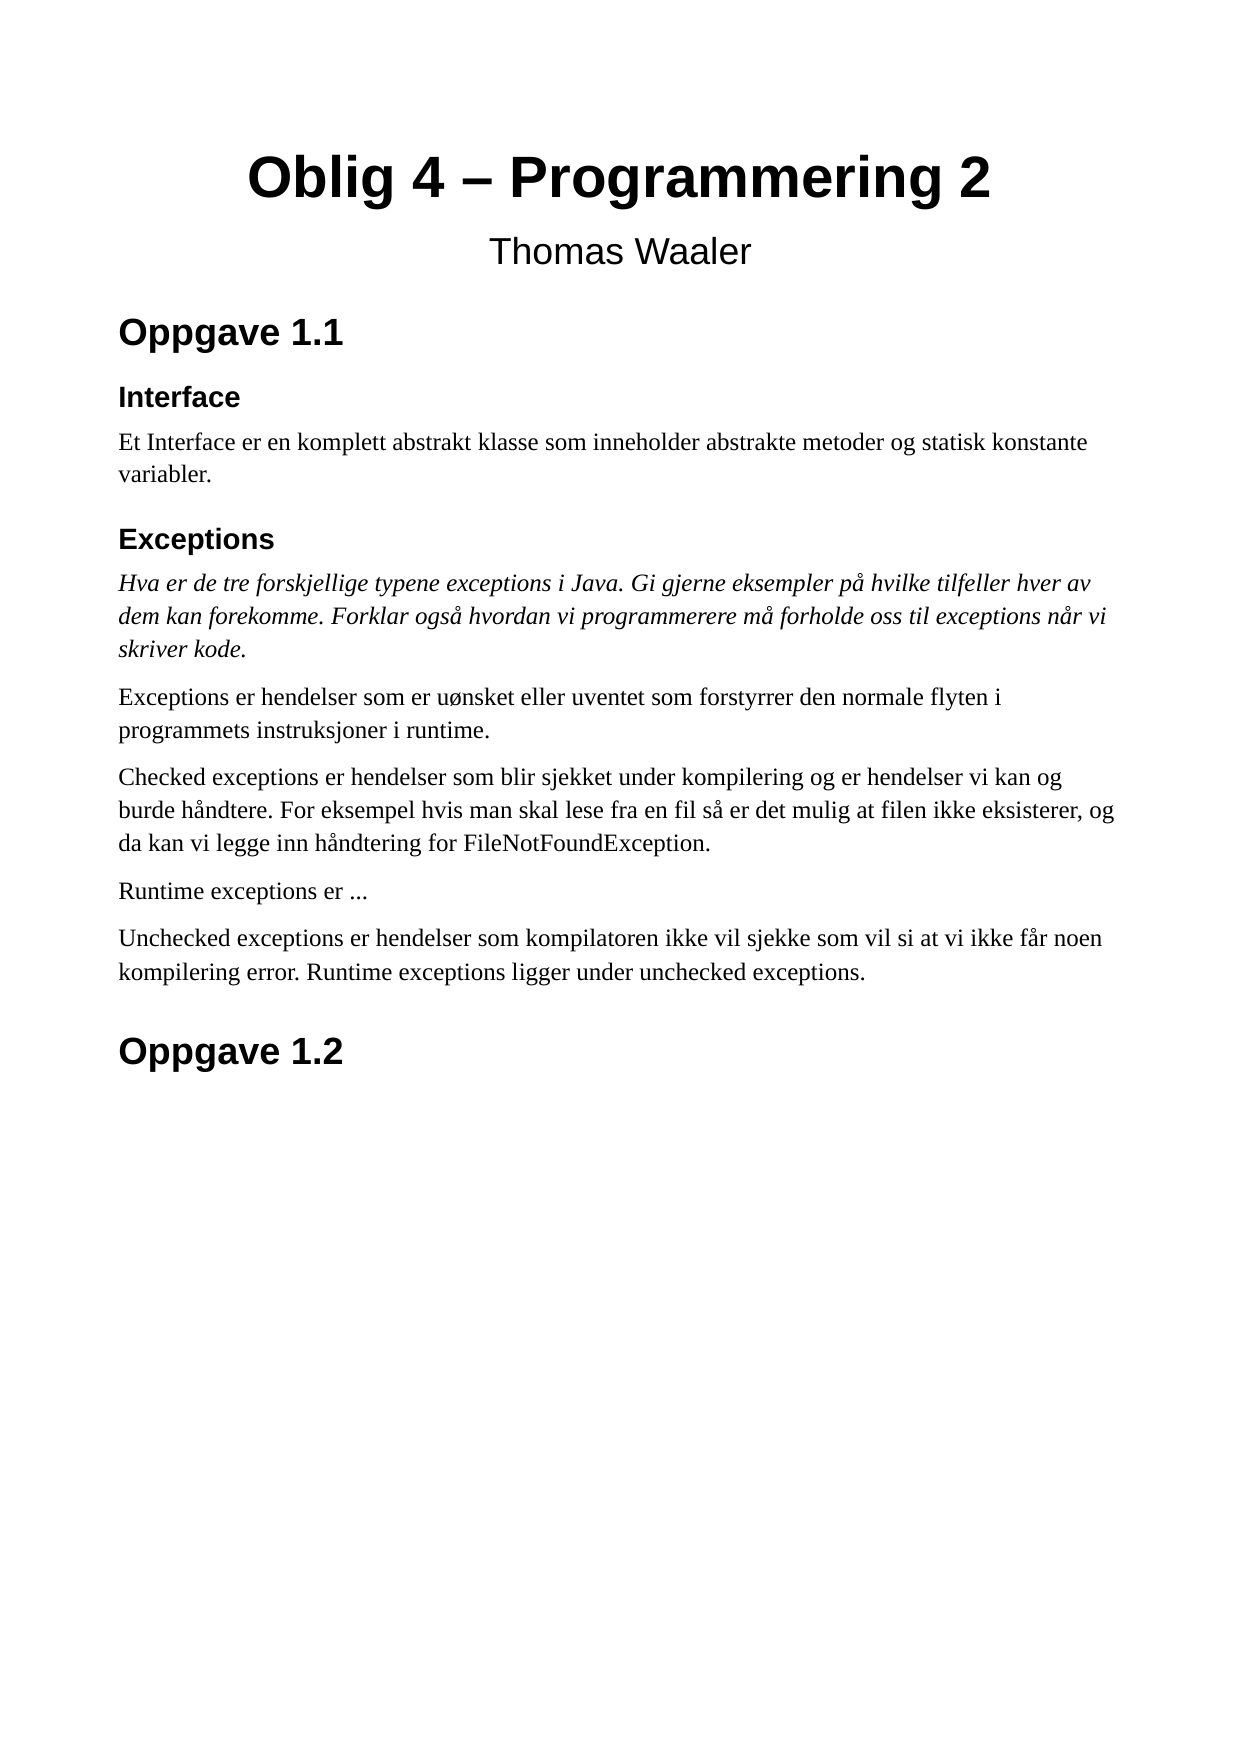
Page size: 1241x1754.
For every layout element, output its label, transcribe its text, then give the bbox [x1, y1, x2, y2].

text Unchecked exceptions er hendelser som kompilatoren ikke vil sjekke som vil si at vi ikke får noen kompilering error. Runtime exceptions ligger under unchecked exceptions. [118, 923, 1122, 985]
subtitle Oppgave 1.1 [118, 309, 1122, 353]
text Hva er de tre forskjellige typene exceptions i Java. Gi gjerne eksempler på hvilke tilfeller hver av dem kan forekomme. Forklar også hvordan vi programmerere må forholde oss til exceptions når vi skriver kode. [118, 568, 1122, 663]
text Et Interface er en komplett abstrakt klasse som inneholder abstrakte metoder og statisk konstante variabler. [118, 427, 1122, 488]
title Oblig 4 – Programmering 2 [118, 143, 1122, 210]
text Runtime exceptions er ... [118, 876, 1122, 905]
subtitle Oppgave 1.2 [118, 1029, 1122, 1073]
subtitle Thomas Waaler [118, 229, 1122, 272]
subtitle Exceptions [118, 522, 1122, 556]
text Exceptions er hendelser som er uønsket eller uventet som forstyrrer den normale flyten i programmets instruksjoner i runtime. [118, 682, 1122, 743]
text Checked exceptions er hendelser som blir sjekket under kompilering og er hendelser vi kan og burde håndtere. For eksempel hvis man skal lese fra en fil så er det mulig at filen ikke eksisterer, og da kan vi legge inn håndtering for FileNotFoundException. [118, 762, 1122, 857]
subtitle Interface [118, 380, 1122, 414]
